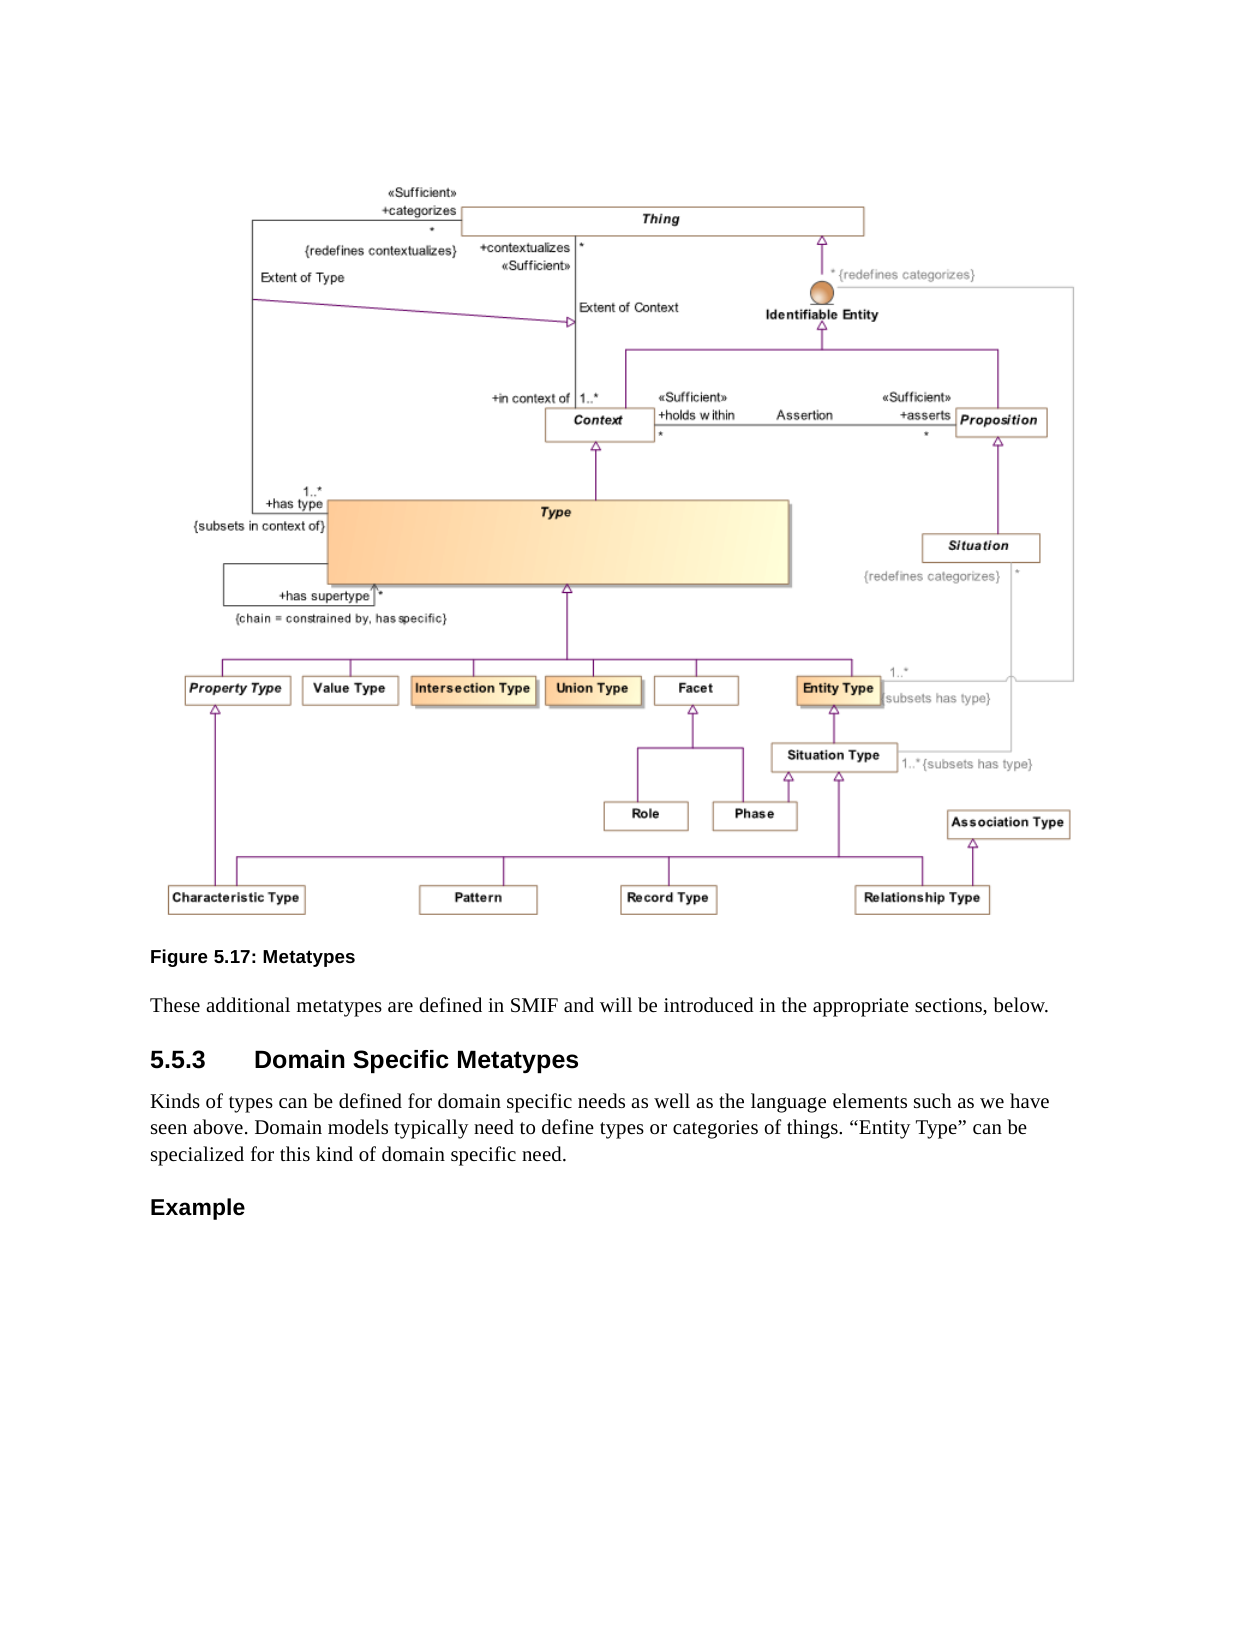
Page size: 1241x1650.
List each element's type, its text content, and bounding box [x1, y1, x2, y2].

text Figure 5.17: Metatypes [150, 939, 1090, 967]
text These additional metatypes are defined in SMIF and will be introduced in the appropriate sections, below. [150, 967, 1090, 1017]
text Kinds of types can be defined for domain specific needs as well as the language elements such as we have seen above. Domain models typically need to define types or categories of things. “Entity Type” can be specialized for this kind of domain specific need. [150, 1089, 1090, 1166]
text [150, 150, 1090, 173]
picture [150, 173, 1090, 939]
text Example [150, 1193, 1090, 1220]
subtitle Domain Specific Metatypes [150, 1045, 1090, 1074]
